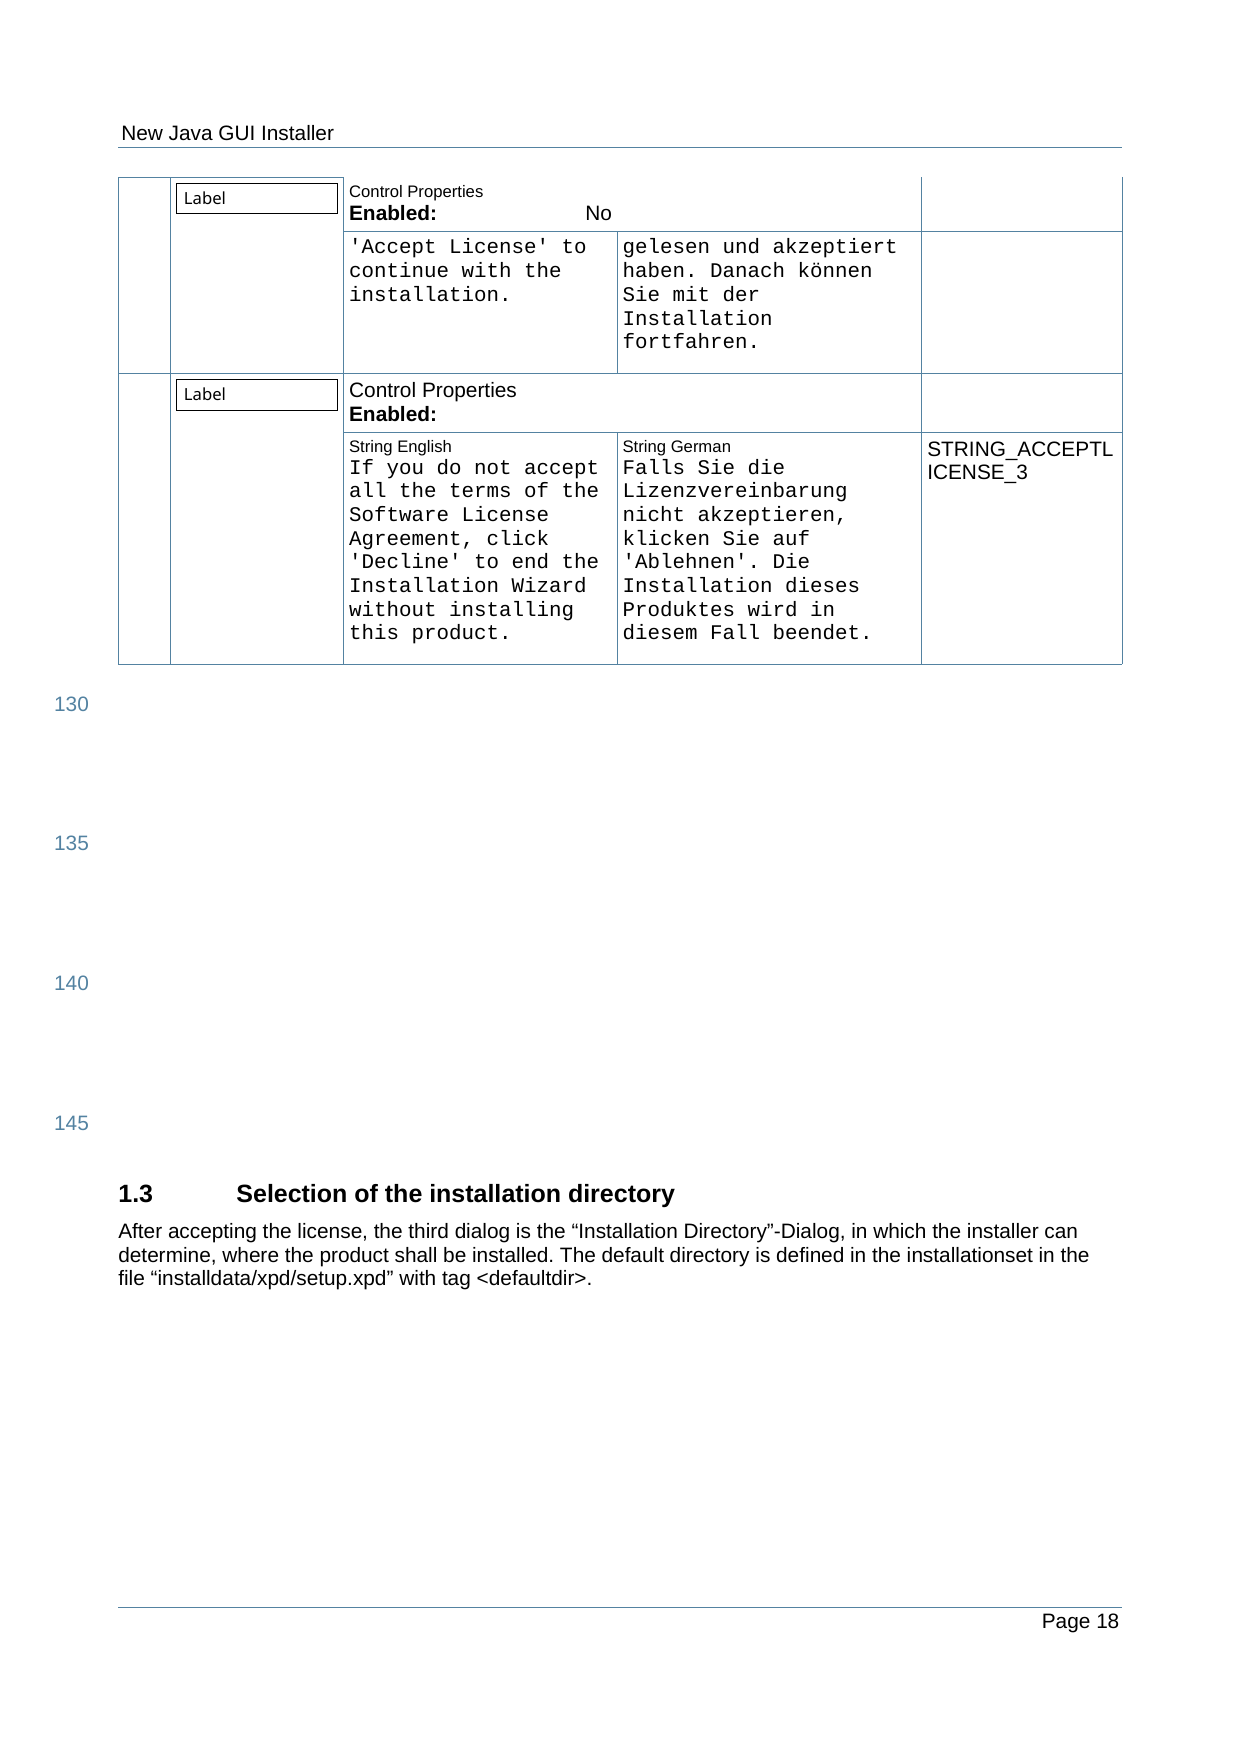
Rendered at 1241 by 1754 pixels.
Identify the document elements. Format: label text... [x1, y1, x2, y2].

table_header [171, 178, 343, 231]
table_cell [171, 374, 343, 664]
table_cell <#> [119, 231, 170, 373]
table_header [922, 177, 1122, 231]
table_cell String English If you do not accept all the terms of the Software License Agreement, click 'Decline' to end the Installation Wizard without installing this product. [344, 433, 617, 664]
table_cell 'Accept License' to continue with the installation. [344, 232, 617, 373]
table_cell [171, 231, 343, 373]
table_cell String German Falls Sie die Lizenzvereinbarung nicht akzeptieren, klicken Sie auf 'Ablehnen'. Die Installation dieses Produktes wird in diesem Fall beendet. [618, 433, 921, 664]
table_header Control Properties Enabled: No [344, 177, 921, 231]
table_cell gelesen und akzeptiert haben. Danach können Sie mit der Installation fortfahren. [618, 232, 921, 373]
subtitle Selection of the installation directory [118, 1180, 1122, 1208]
table_cell STRING_ACCEPTLICENSE_3 [922, 433, 1122, 664]
table_cell [922, 232, 1122, 373]
table_header <#> [119, 178, 170, 231]
text After accepting the license, the third dialog is the “Installation Directory”-Dialog, in which the installer can determine, where the product shall be installed. The default directory is defined in the installationset in the file “installdata/xpd/setup.xpd” with tag <defaultdir>. [118, 1220, 1122, 1289]
table_header Control Properties Enabled: <Yes/No> [344, 374, 921, 432]
table_header [922, 374, 1122, 432]
table_cell <#> [119, 374, 170, 664]
